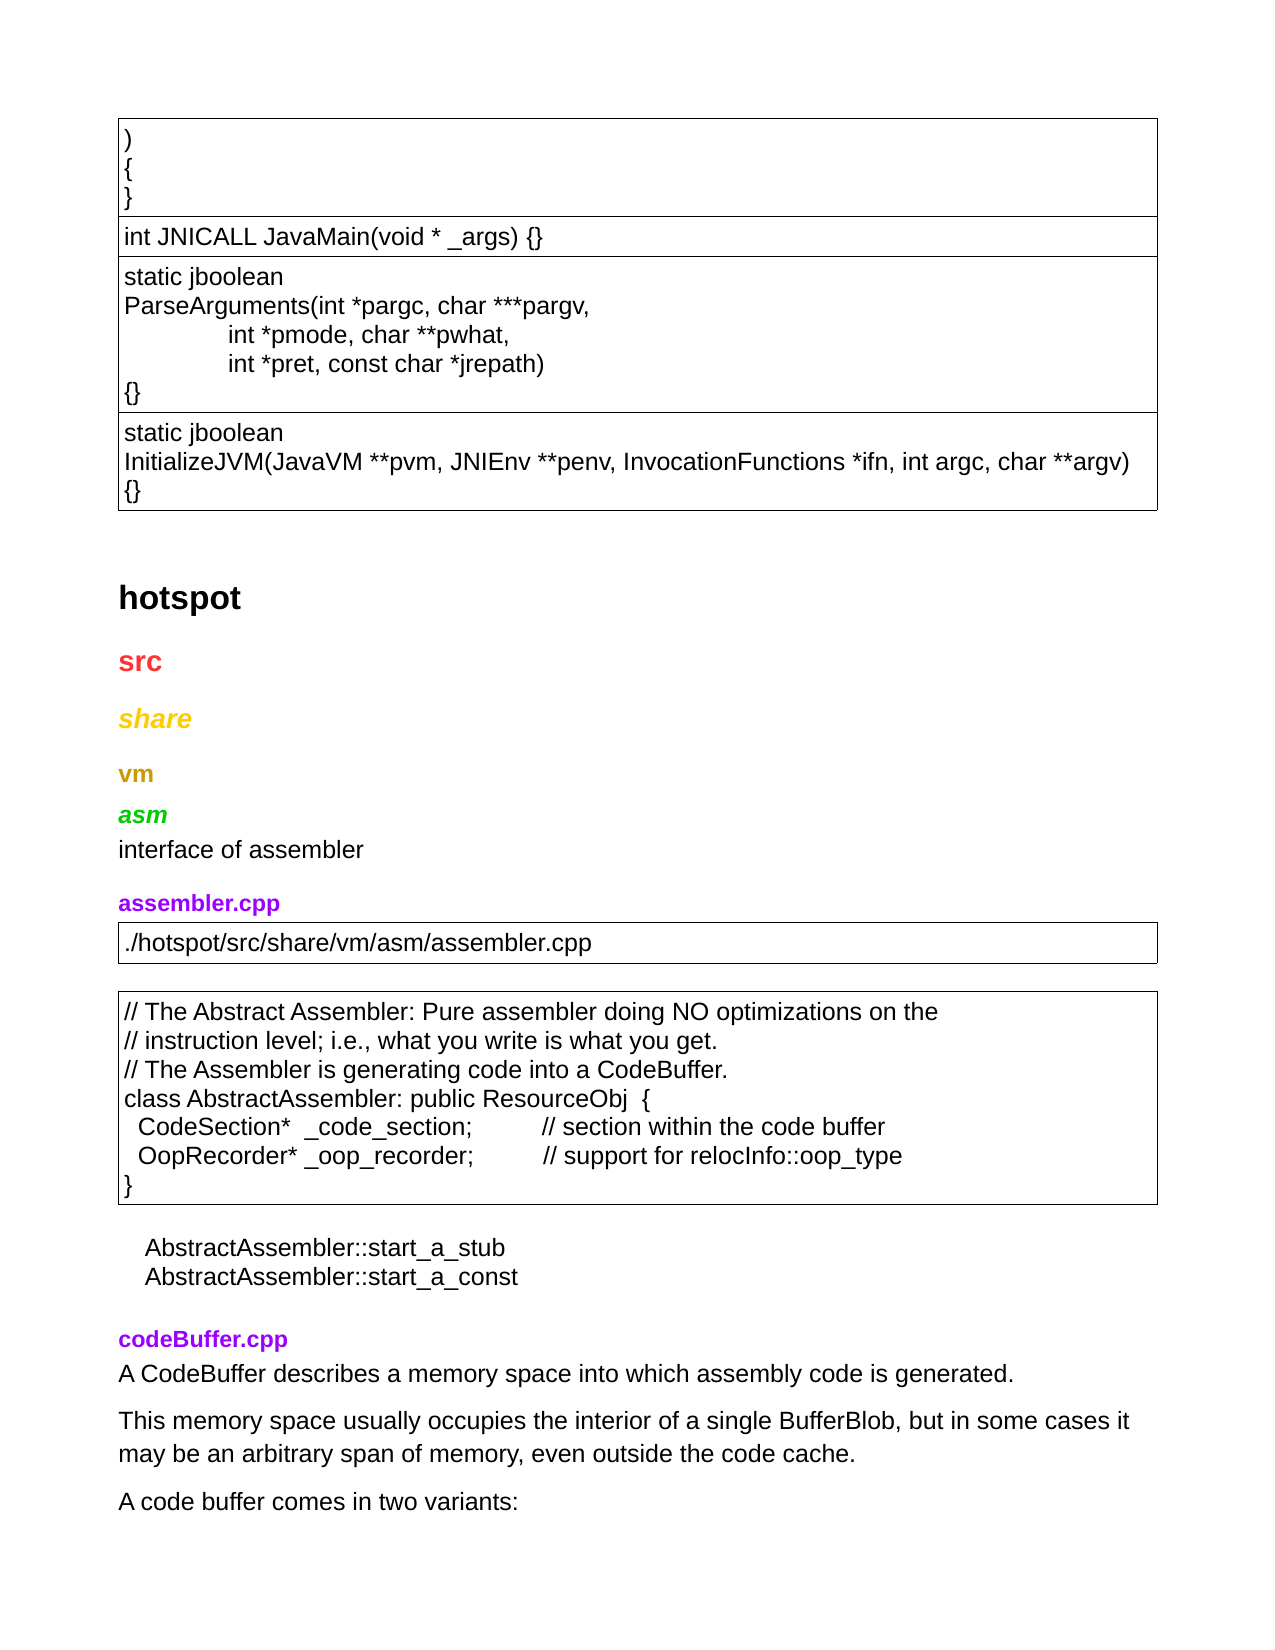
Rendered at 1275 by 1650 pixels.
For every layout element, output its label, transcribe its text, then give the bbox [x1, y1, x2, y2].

table_header ./hotspot/src/share/vm/asm/assembler.cpp [119, 923, 1157, 963]
subtitle asm [118, 801, 1157, 829]
table_header static jboolean ParseArguments(int *pargc, char ***pargv, int *pmode, char **pwhat, int *pret, const char *jrepath) {} [119, 257, 1157, 412]
table_header int JNICALL JavaMain(void * _args) {} [119, 217, 1157, 256]
table_header // The Abstract Assembler: Pure assembler doing NO optimizations on the // instruction level; i.e., what you write is what you get. // The Assembler is generating code into a CodeBuffer. class AbstractAssembler: public ResourceObj { CodeSection* _code_section; // section within the code buffer OopRecorder* _oop_recorder; // support for relocInfo::oop_type } [119, 992, 1157, 1204]
table_header static jboolean InitializeJVM(JavaVM **pvm, JNIEnv **penv, InvocationFunctions *ifn, int argc, char **argv) {} [119, 413, 1157, 510]
subtitle codeBuffer.cpp [118, 1326, 1157, 1352]
text AbstractAssembler::start_a_stub AbstractAssembler::start_a_const [118, 1205, 1157, 1291]
text A CodeBuffer describes a memory space into which assembly code is generated. [118, 1359, 1157, 1387]
text interface of assembler [118, 835, 1157, 864]
subtitle vm [118, 759, 1157, 788]
text This memory space usually occupies the interior of a single BufferBlob, but in some cases it may be an arbitrary span of memory, even outside the code cache. [118, 1406, 1157, 1468]
subtitle assembler.cpp [118, 889, 1157, 916]
table_header ) { } [119, 119, 1157, 216]
subtitle share [118, 703, 1157, 734]
subtitle src [118, 644, 1157, 678]
subtitle hotspot [118, 578, 1157, 617]
text A code buffer comes in two variants: [118, 1487, 1157, 1516]
